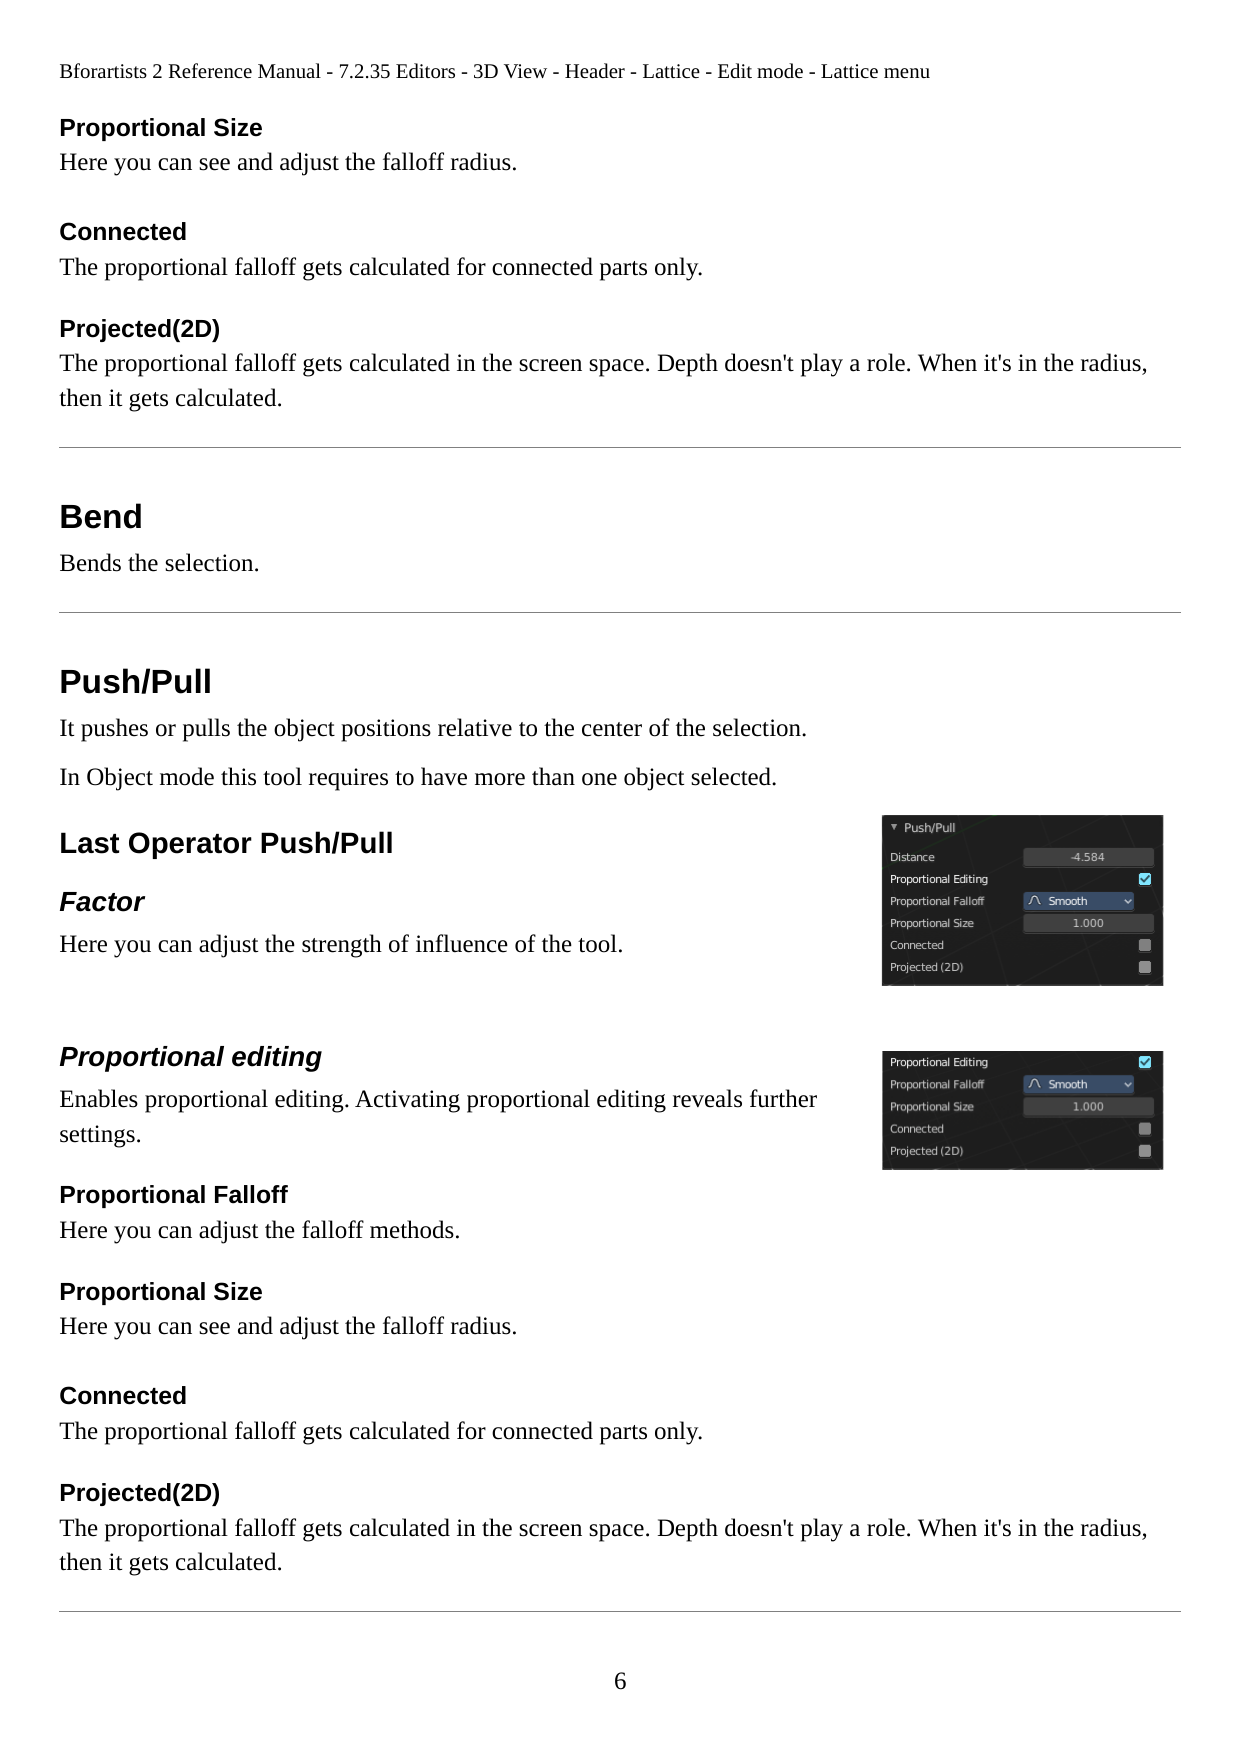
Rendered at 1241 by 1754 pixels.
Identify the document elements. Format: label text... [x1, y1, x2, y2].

text Here you can see and adjust the falloff radius. [59, 147, 1181, 176]
subtitle [1164, 826, 1181, 860]
subtitle Last Operator Push/Pull [59, 826, 881, 860]
subtitle Projected(2D) [59, 314, 1181, 342]
text The proportional falloff gets calculated for connected parts only. [59, 252, 1181, 281]
text Here you can adjust the strength of influence of the tool. [59, 929, 881, 958]
text Enables proportional editing. Activating proportional editing reveals further settings. [59, 1084, 882, 1147]
subtitle Bend [59, 497, 1181, 536]
text Here you can see and adjust the falloff radius. [59, 1311, 1181, 1340]
text Bends the selection. [59, 548, 1181, 577]
text Here you can adjust the falloff methods. [59, 1215, 1181, 1244]
subtitle Proportional Size [59, 1277, 1181, 1305]
text The proportional falloff gets calculated in the screen space. Depth doesn't play a role. When it's in the radius, then it gets calculated. [59, 348, 1181, 412]
subtitle Projected(2D) [59, 1478, 1181, 1506]
subtitle Proportional Falloff [59, 1180, 1181, 1209]
text It pushes or pulls the object positions relative to the center of the selection. [59, 713, 1181, 742]
subtitle Connected [59, 217, 1181, 246]
picture [882, 1051, 1164, 1170]
text The proportional falloff gets calculated for connected parts only. [59, 1416, 1181, 1445]
subtitle Proportional Size [59, 113, 1181, 141]
text The proportional falloff gets calculated in the screen space. Depth doesn't play a role. When it's in the radius, then it gets calculated. [59, 1513, 1181, 1576]
subtitle Factor [59, 885, 881, 917]
subtitle Proportional editing [59, 1040, 1181, 1072]
text In Object mode this tool requires to have more than one object selected. [59, 762, 1181, 791]
subtitle Connected [59, 1381, 1181, 1410]
picture [881, 815, 1164, 986]
subtitle Push/Pull [59, 662, 1181, 701]
subtitle [1164, 885, 1181, 917]
